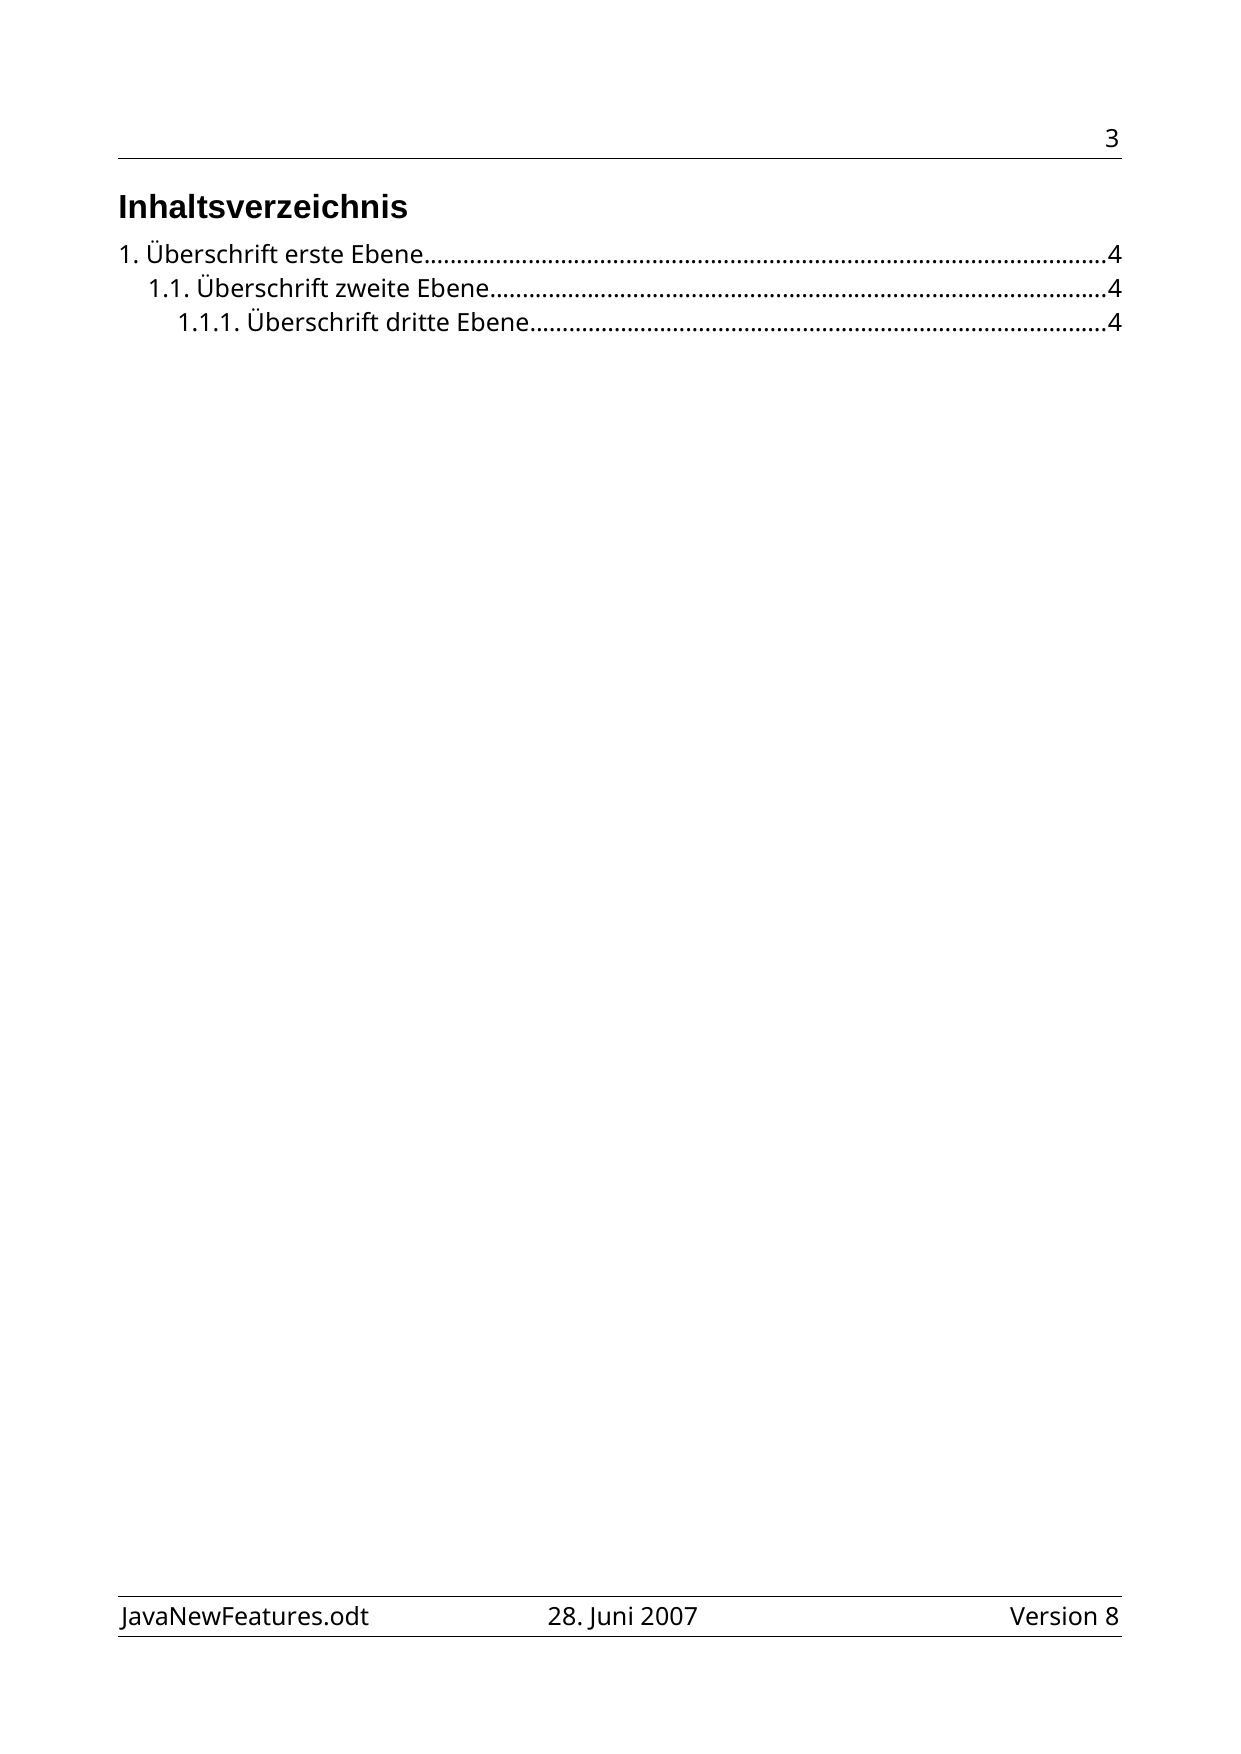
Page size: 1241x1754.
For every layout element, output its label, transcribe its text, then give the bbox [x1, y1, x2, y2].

subtitle Inhaltsverzeichnis [118, 187, 1122, 225]
text 1. Überschrift erste Ebene 4 [118, 237, 1122, 271]
text 1.1. Überschrift zweite Ebene 4 [148, 271, 1122, 305]
text 1.1.1. Überschrift dritte Ebene 4 [177, 305, 1122, 339]
